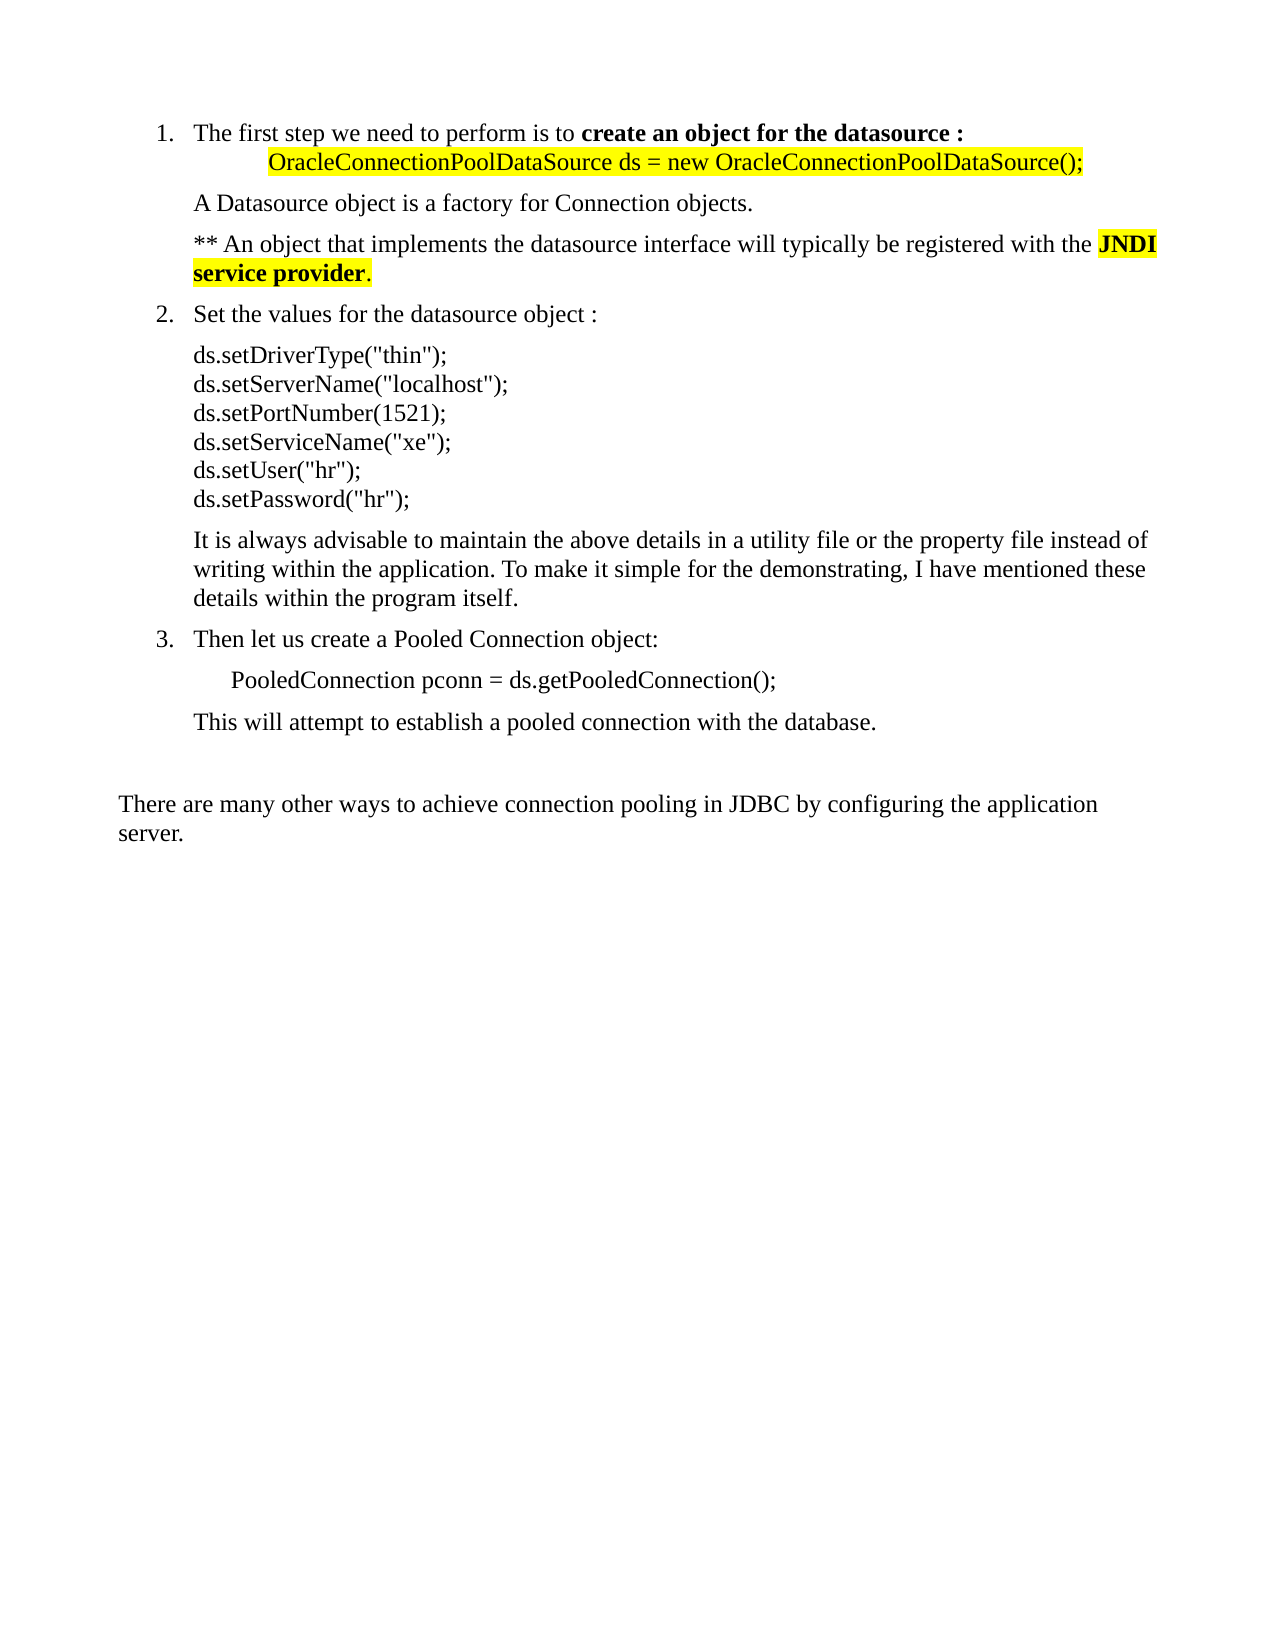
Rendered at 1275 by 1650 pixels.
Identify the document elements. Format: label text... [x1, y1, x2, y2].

list This will attempt to establish a pooled connection with the database. [156, 707, 1157, 736]
list ds.setDriverType("thin"); ds.setServerName("localhost"); ds.setPortNumber(1521); ds.setServiceName("xe"); ds.setUser("hr"); ds.setPassword("hr"); [156, 341, 1157, 513]
list ** An object that implements the datasource interface will typically be registered with the JNDI service provider. [156, 229, 1157, 287]
list It is always advisable to maintain the above details in a utility file or the property file instead of writing within the application. To make it simple for the demonstrating, I have mentioned these details within the program itself. [156, 526, 1157, 612]
list Then let us create a Pooled Connection object: [156, 624, 1157, 653]
list The first step we need to perform is to create an object for the datasource : OracleConnectionPoolDataSource ds = new OracleConnectionPoolDataSource(); [156, 118, 1157, 176]
text There are many other ways to achieve connection pooling in JDBC by configuring the application server. [118, 789, 1157, 847]
list PooledConnection pconn = ds.getPooledConnection(); [193, 666, 1157, 694]
list A Datasource object is a factory for Connection objects. [156, 188, 1157, 217]
list Set the values for the datasource object : [156, 299, 1157, 328]
